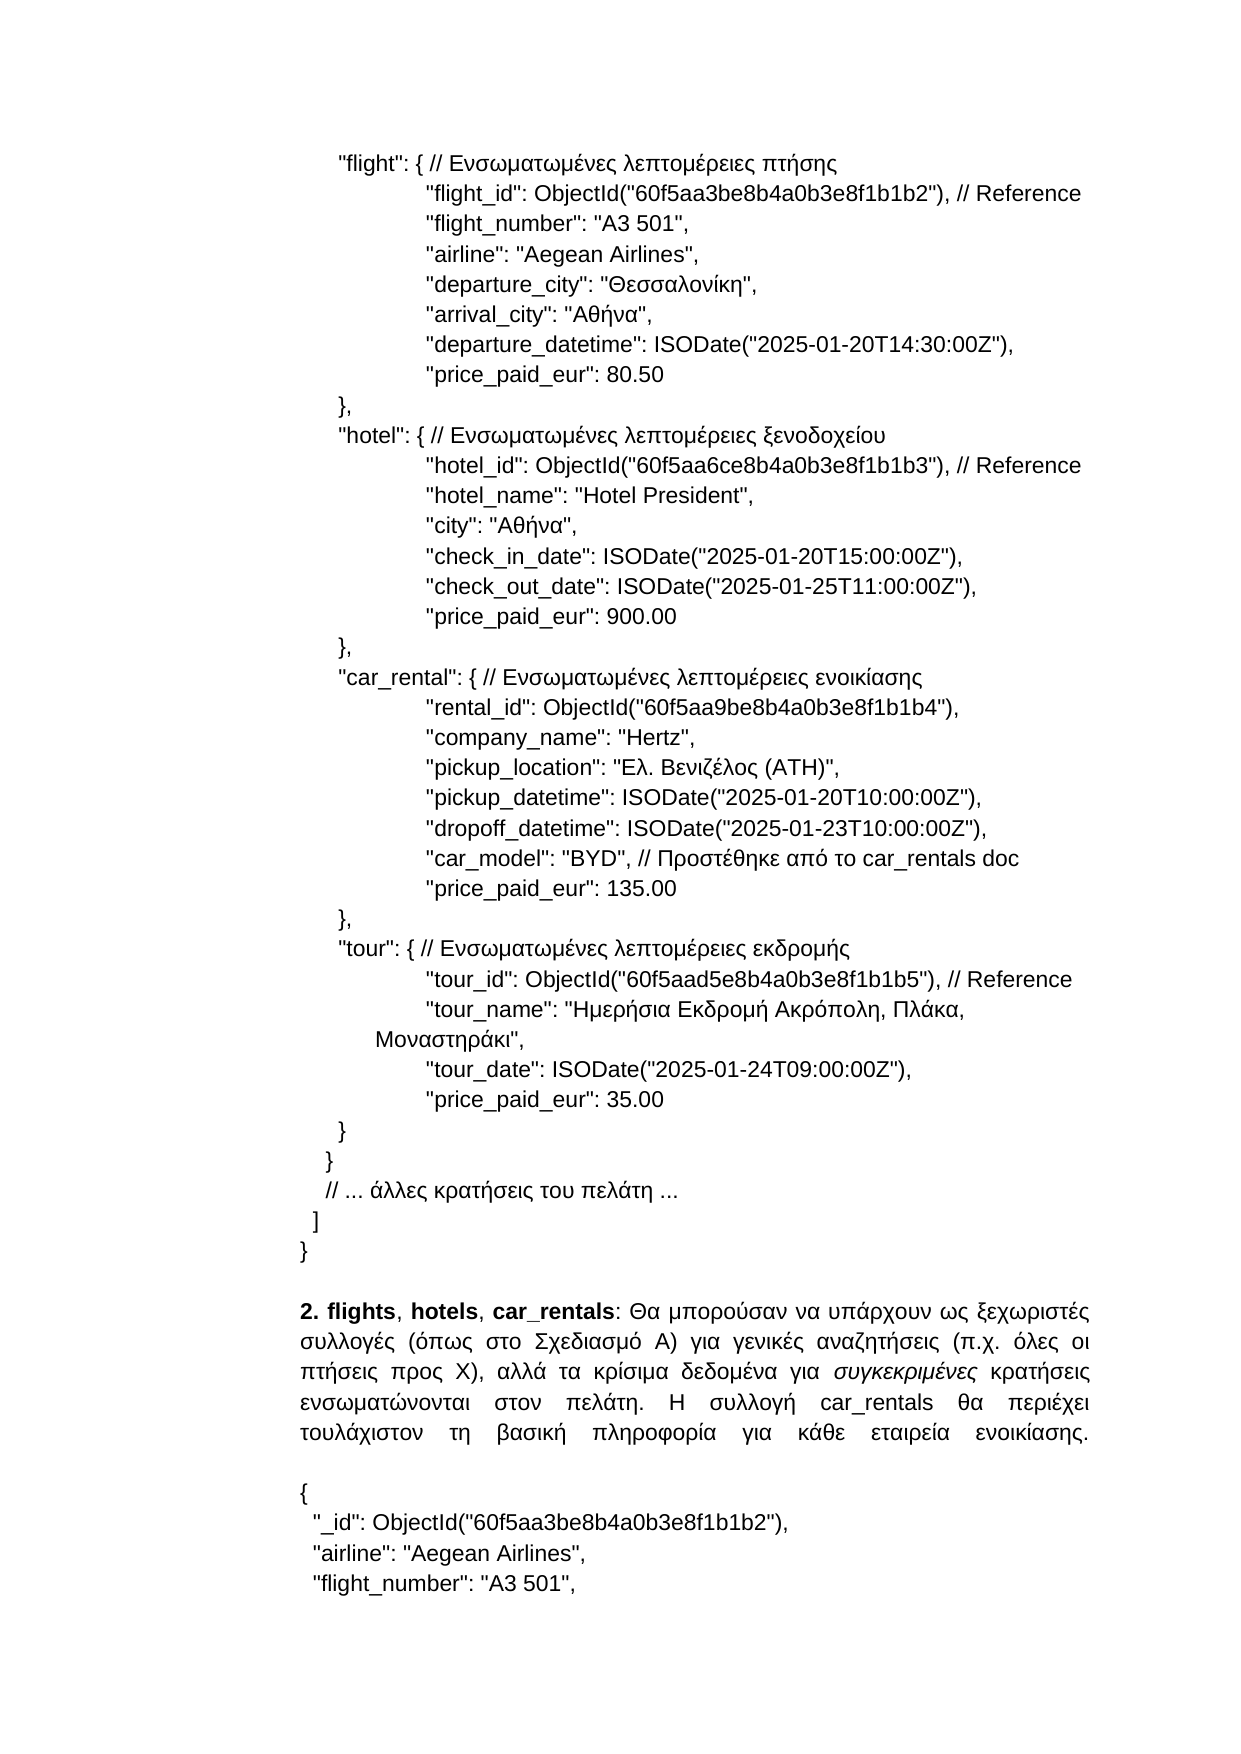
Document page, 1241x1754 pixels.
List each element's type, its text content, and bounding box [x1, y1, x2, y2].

text } [300, 1117, 1090, 1143]
text "pickup_location": "Ελ. Βενιζέλος (ΑΤΗ)", [375, 754, 1090, 781]
text "rental_id": ObjectId("60f5aa9be8b4a0b3e8f1b1b4"), [375, 694, 1090, 720]
text }, [300, 392, 1090, 418]
text "car_model": "BYD", // Προστέθηκε από το car_rentals doc [375, 845, 1090, 871]
text "hotel_name": "Hotel President", [375, 482, 1090, 509]
text "flight_id": ObjectId("60f5aa3be8b4a0b3e8f1b1b2"), // Reference [375, 180, 1090, 207]
text "departure_city": "Θεσσαλονίκη", [375, 271, 1090, 297]
text "flight_number": "A3 501", [375, 210, 1090, 237]
text "dropoff_datetime": ISODate("2025-01-23T10:00:00Z"), [375, 814, 1090, 841]
text "airline": "Aegean Airlines", [300, 1539, 1090, 1566]
text { [300, 1479, 1090, 1506]
text "tour_name": "Ημερήσια Εκδρομή Ακρόπολη, Πλάκα, Μοναστηράκι", [375, 996, 1090, 1052]
text } [300, 1237, 1090, 1264]
text "price_paid_eur": 80.50 [375, 361, 1090, 388]
text "pickup_datetime": ISODate("2025-01-20T10:00:00Z"), [375, 784, 1090, 811]
text "tour_id": ObjectId("60f5aad5e8b4a0b3e8f1b1b5"), // Reference [375, 966, 1090, 992]
text "_id": ObjectId("60f5aa3be8b4a0b3e8f1b1b2"), [300, 1509, 1090, 1536]
text "hotel": { // Ενσωματωμένες λεπτομέρειες ξενοδοχείου [300, 422, 1090, 448]
text "price_paid_eur": 35.00 [375, 1086, 1090, 1113]
text "tour_date": ISODate("2025-01-24T09:00:00Z"), [375, 1056, 1090, 1083]
text "company_name": "Hertz", [375, 724, 1090, 750]
text } [300, 1147, 1090, 1173]
text "city": "Αθήνα", [375, 512, 1090, 539]
text }, [300, 905, 1090, 932]
text "departure_datetime": ISODate("2025-01-20T14:30:00Z"), [375, 331, 1090, 358]
text "flight": { // Ενσωματωμένες λεπτομέρειες πτήσης [300, 150, 1090, 176]
text // ... άλλες κρατήσεις του πελάτη ... [300, 1177, 1090, 1203]
text 2. flights, hotels, car_rentals: Θα μπορούσαν να υπάρχουν ως ξεχωριστές συλλογές (όπως στο Σχεδιασμό Α) για γενικές αναζητήσεις (π.χ. όλες οι πτήσεις προς Χ), αλλά τα κρίσιμα δεδομένα για συγκεκριμένες κρατήσεις ενσωματώνονται στον πελάτη. Η συλλογή car_rentals θα περιέχει τουλάχιστον τη βασική πληροφορία για κάθε εταιρεία ενοικίασης. [300, 1298, 1090, 1475]
text "car_rental": { // Ενσωματωμένες λεπτομέρειες ενοικίασης [300, 663, 1090, 690]
text "airline": "Aegean Airlines", [375, 241, 1090, 267]
text "tour": { // Ενσωματωμένες λεπτομέρειες εκδρομής [300, 935, 1090, 962]
text "arrival_city": "Αθήνα", [375, 301, 1090, 327]
text "check_out_date": ISODate("2025-01-25T11:00:00Z"), [375, 573, 1090, 599]
text "hotel_id": ObjectId("60f5aa6ce8b4a0b3e8f1b1b3"), // Reference [375, 452, 1090, 478]
text "price_paid_eur": 900.00 [375, 603, 1090, 629]
text "check_in_date": ISODate("2025-01-20T15:00:00Z"), [375, 543, 1090, 569]
text "flight_number": "A3 501", [300, 1570, 1090, 1596]
text "price_paid_eur": 135.00 [375, 875, 1090, 901]
text ] [300, 1207, 1090, 1234]
text }, [300, 633, 1090, 660]
